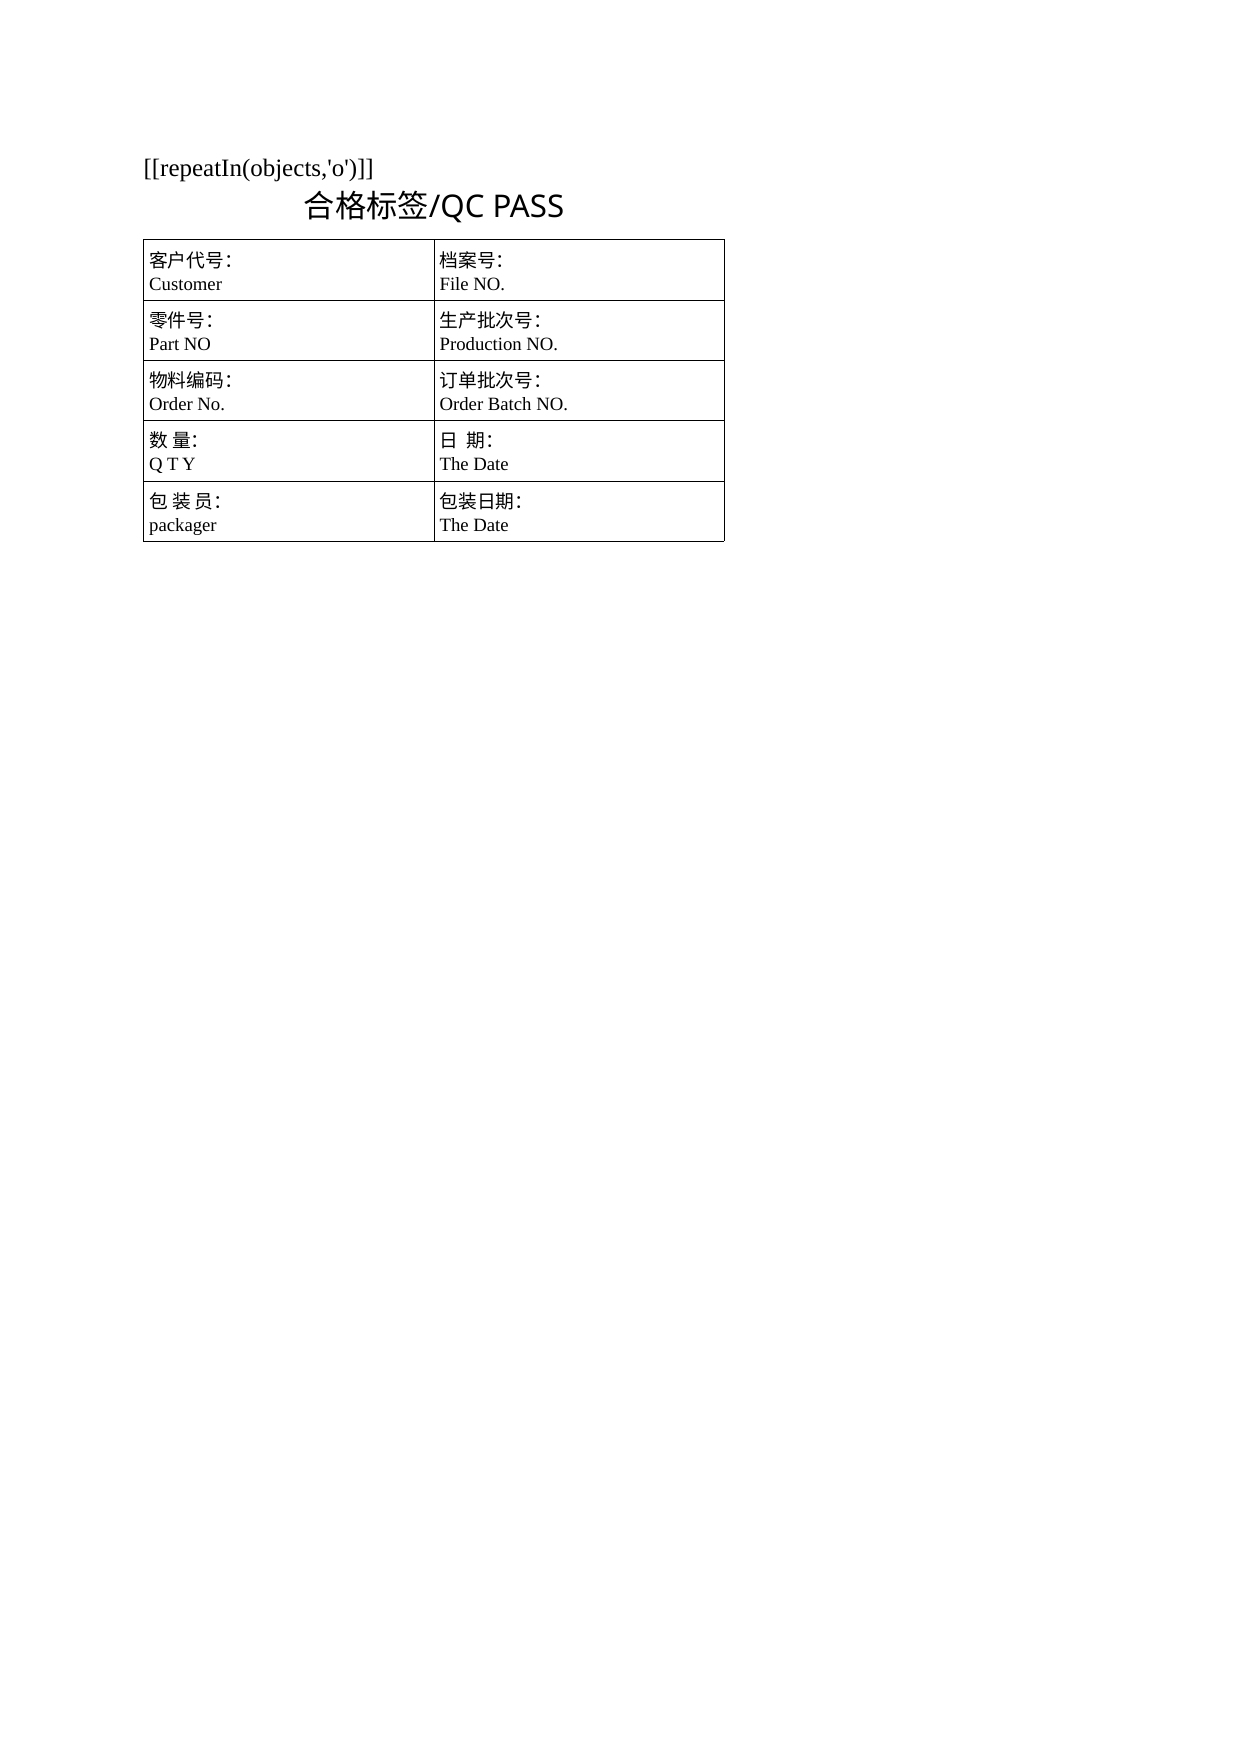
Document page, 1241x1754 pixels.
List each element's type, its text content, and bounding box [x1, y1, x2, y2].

table_cell 包装日期： The Date [435, 482, 724, 541]
table_cell 生产批次号： Production NO. [435, 301, 724, 360]
table_cell 订单批次号： Order Batch NO. [435, 361, 724, 420]
table_cell 零件号： Part NO [144, 301, 434, 360]
table_cell 包 装 员： packager [144, 482, 434, 541]
table_cell 物料编码： Order No. [144, 361, 434, 420]
table_header 档案号： File NO. [435, 240, 724, 300]
table_header 客户代号： Customer [144, 240, 434, 300]
table_cell 数 量： Q T Y [144, 421, 434, 481]
table_cell 日 期： The Date [435, 421, 724, 481]
table_header [[repeatIn(objects,'o')]] 合格标签/QC PASS [138, 148, 730, 588]
